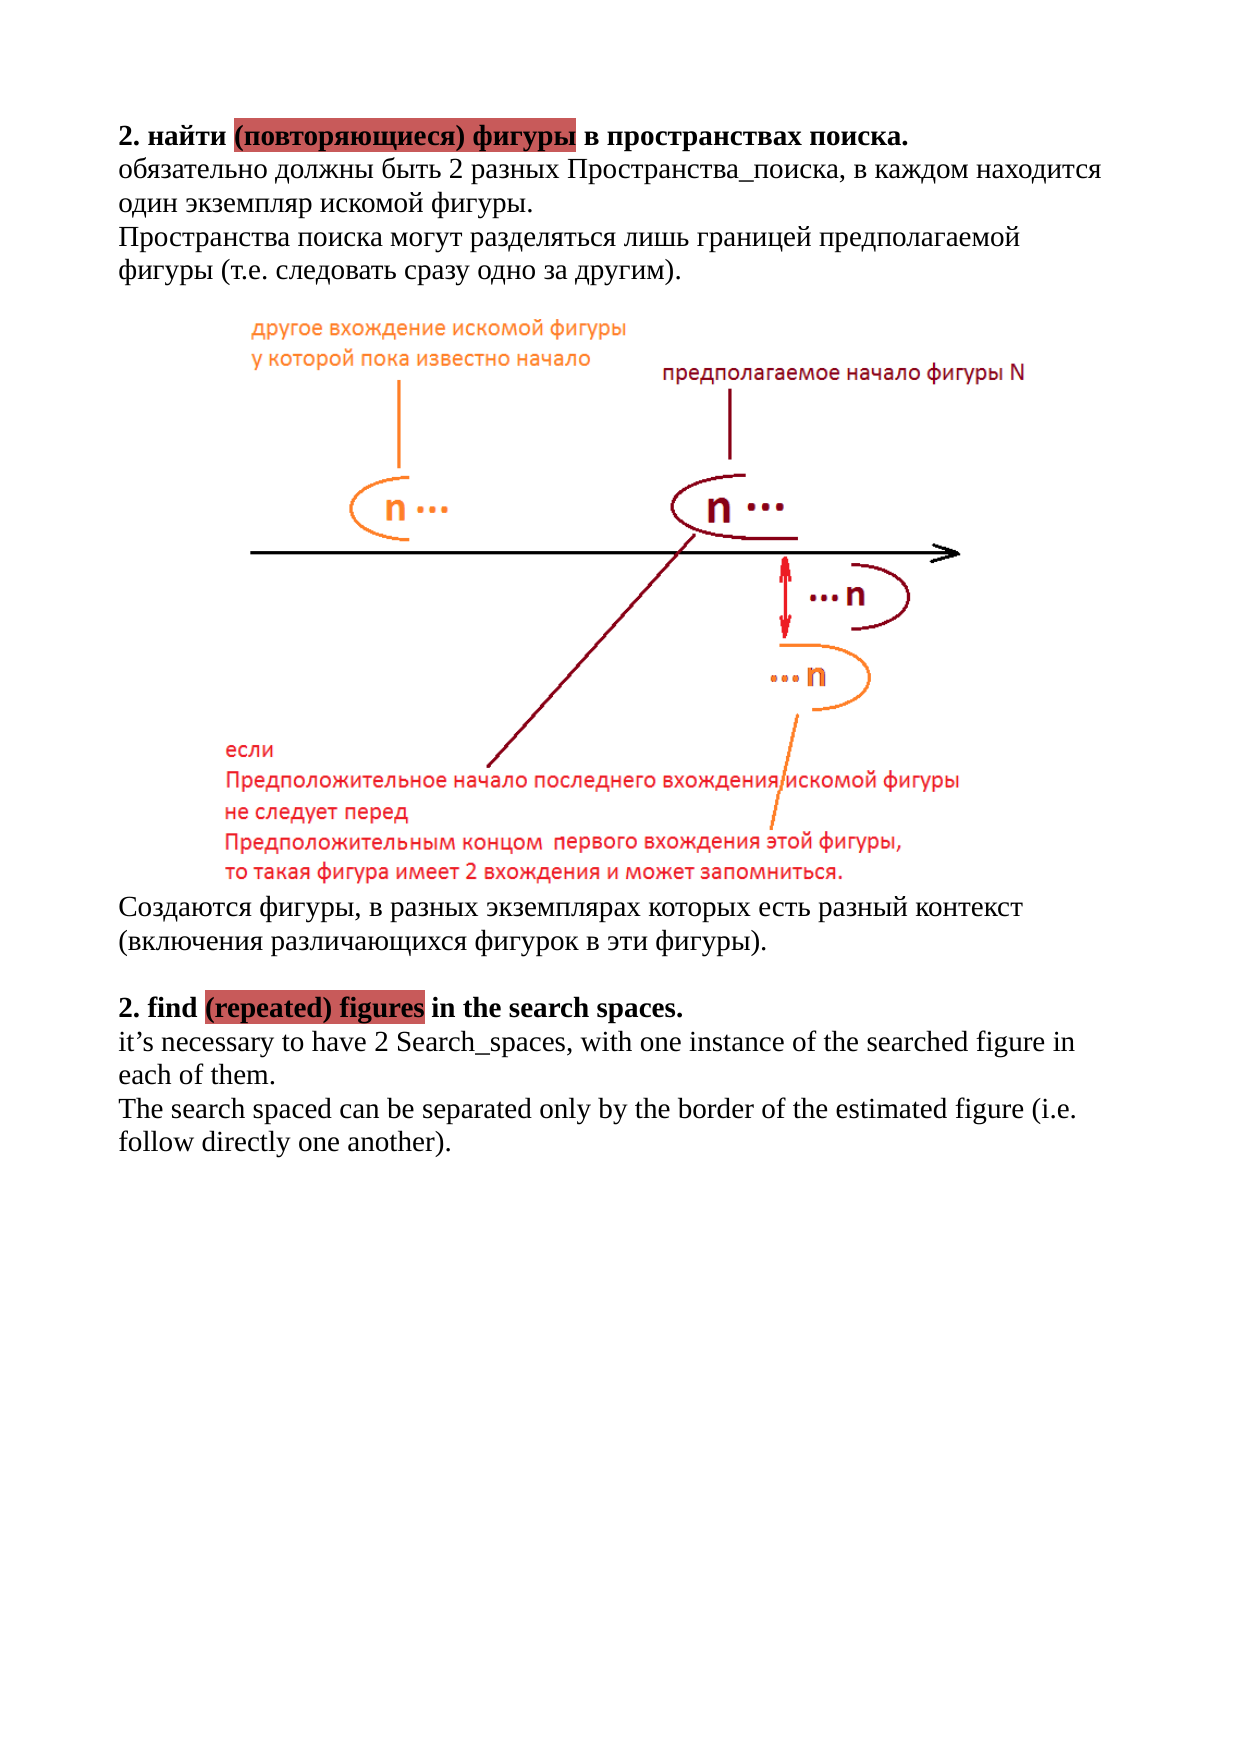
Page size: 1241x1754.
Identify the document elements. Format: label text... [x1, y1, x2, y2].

text 2. найти (повторяющиеся) фигуры в пространствах поиска. [118, 118, 1122, 152]
text 2. find (repeated) figures in the search spaces. [118, 990, 1122, 1024]
text (включения различающихся фигурок в эти фигуры). [118, 923, 1122, 957]
text it’s necessary to have 2 Search_spaces, with one instance of the searched figure in each of them. [118, 1024, 1122, 1091]
text Пространства поиска могут разделяться лишь границей предполагаемой фигуры (т.е. следовать сразу одно за другим). [118, 219, 1122, 286]
text Создаются фигуры, в разных экземплярах которых есть разный контекст [118, 319, 1122, 923]
text обязательно должны быть 2 разных Пространства_поиска, в каждом находится один экземпляр искомой фигуры. [118, 152, 1122, 219]
picture [209, 319, 1031, 890]
text The search spaced can be separated only by the border of the estimated figure (i.e. follow directly one another). [118, 1091, 1122, 1158]
